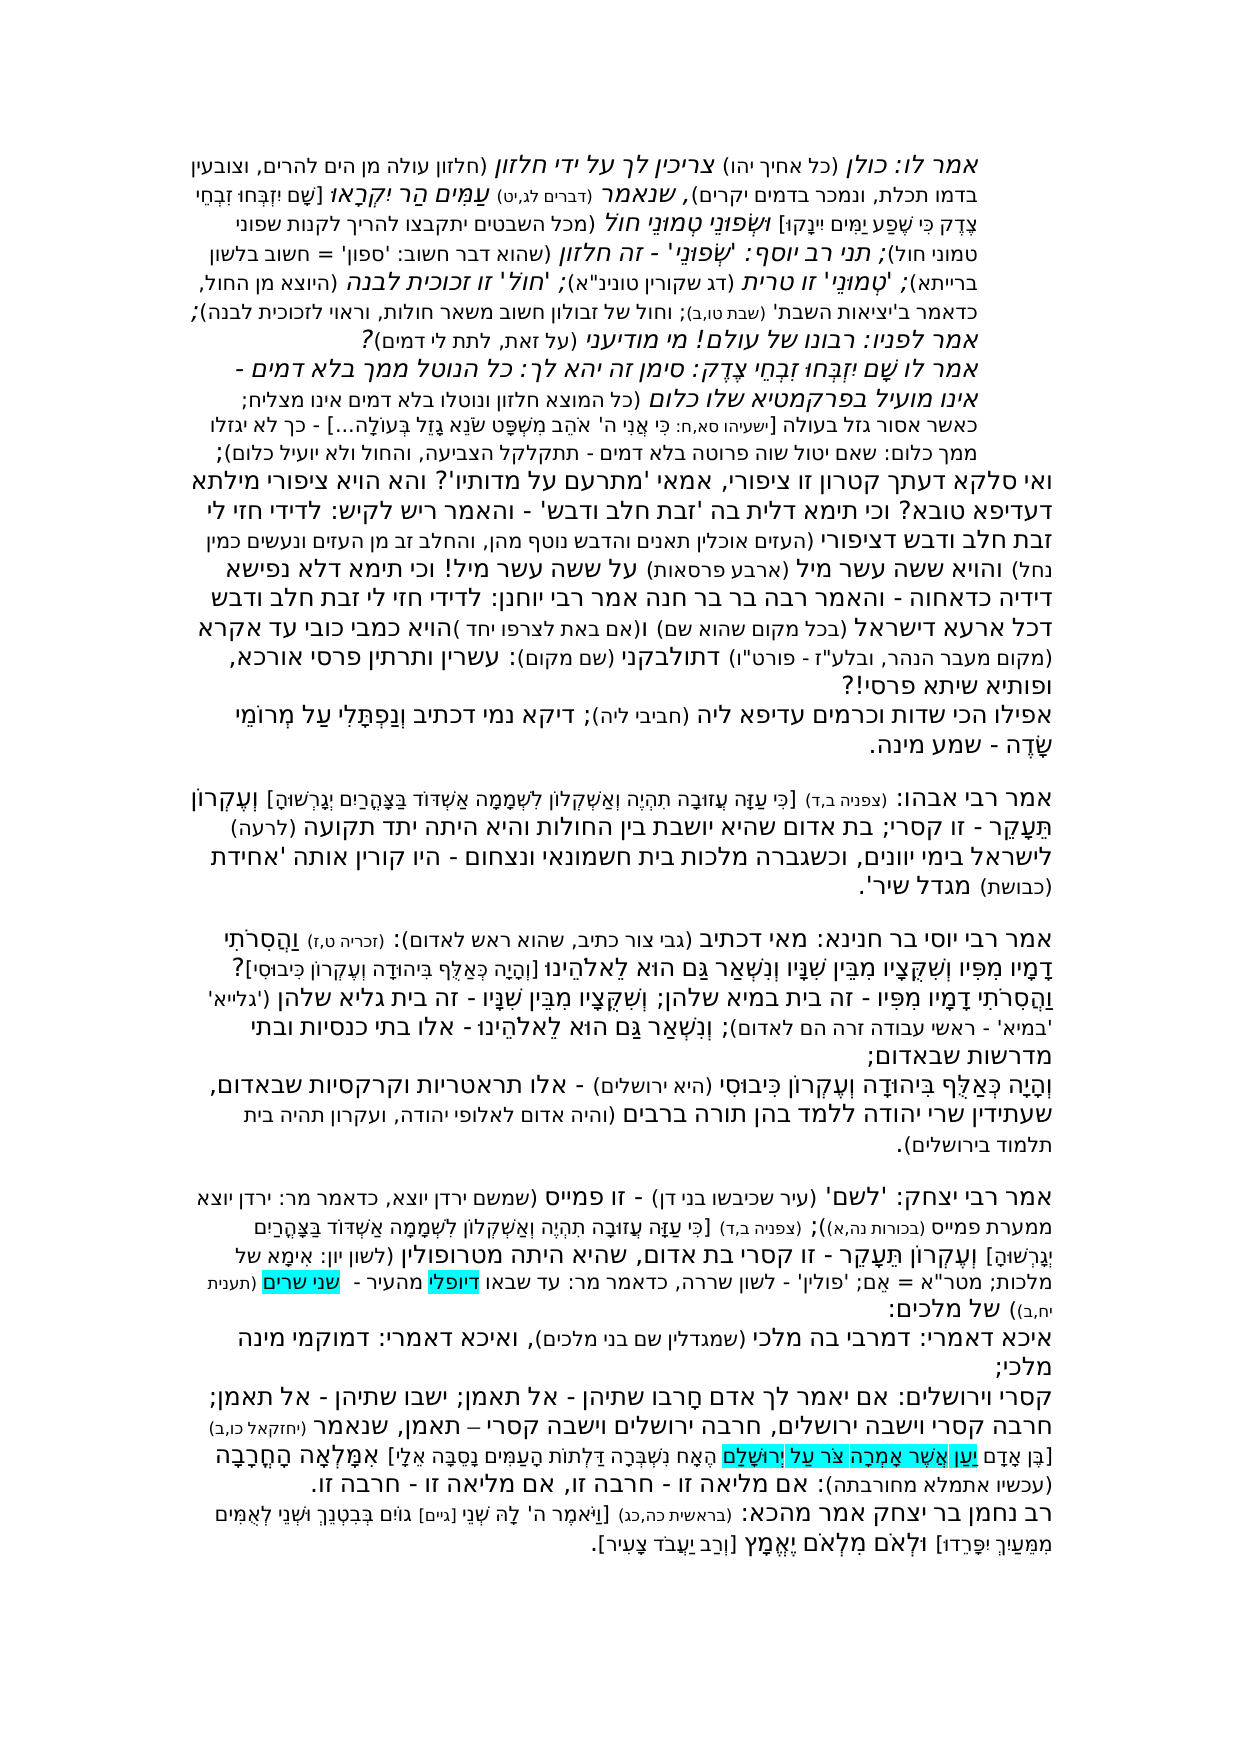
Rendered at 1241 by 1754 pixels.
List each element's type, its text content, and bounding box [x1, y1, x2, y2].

text אמר לפניו: רבונו של עולם! מי מודיעני (על זאת, לתת לי דמים)? [187, 325, 978, 354]
text וְהָיָה כְּאַלֻּף בִּיהוּדָה וְעֶקְרוֹן כִּיבוּסִי (היא ירושלים) - אלו תראטריות וקרקסיות שבאדום, שעתידין שרי יהודה ללמד בהן תורה ברבים (והיה אדום לאלופי יהודה, ועקרון תהיה בית תלמוד בירושלים). [187, 1070, 1053, 1158]
text אמר רבי אבהו: (צפניה ב,ד) [כִּי עַזָּה עֲזוּבָה תִהְיֶה וְאַשְׁקְלוֹן לִשְׁמָמָה אַשְׁדּוֹד בַּצָּהֳרַיִם יְגָרְשׁוּהָ] וְעֶקְרוֹן תֵּעָקֵר - זו קסרי; בת אדום שהיא יושבת בין החולות והיא היתה יתד תקועה (לרעה) לישראל בימי יוונים, וכשגברה מלכות בית חשמונאי ונצחום - היו קורין אותה 'אחידת (כבושת) מגדל שיר'. [187, 783, 1053, 900]
text אפילו הכי שדות וכרמים עדיפא ליה (חביבי ליה); דיקא נמי דכתיב וְנַפְתָּלִי עַל מְרוֹמֵי שָׂדֶה - שמע מינה. [187, 701, 1053, 759]
text איכא דאמרי: דמרבי בה מלכי (שמגדלין שם בני מלכים), ואיכא דאמרי: דמוקמי מינה מלכי; [187, 1323, 1053, 1382]
text אמר לו שָׁם יִזְבְּחוּ זִבְחֵי צֶדֶק: סימן זה יהא לך: כל הנוטל ממך בלא דמים - אינו מועיל בפרקמטיא שלו כלום (כל המוצא חלזון ונוטלו בלא דמים אינו מצליח; כאשר אסור גזל בעולה [ישעיהו סא,ח: כִּי אֲנִי ה' אֹהֵב מִשְׁפָּט שֹׂנֵא גָזֵל בְּעוֹלָה...] - כך לא יגזלו ממך כלום: שאם יטול שוה פרוטה בלא דמים - תתקלקל הצביעה, והחול ולא יועיל כלום); [187, 354, 978, 467]
text רב נחמן בר יצחק אמר מהכא: (בראשית כה,כג) [וַיֹּאמֶר ה' לָהּ שְׁנֵי [גיים] גוֹיִם בְּבִטְנֵךְ וּשְׁנֵי לְאֻמִּים מִמֵּעַיִךְ יִפָּרֵדוּ] וּלְאֹם מִלְאֹם יֶאֱמָץ [וְרַב יַעֲבֹד צָעִיר]. [187, 1499, 1053, 1557]
text אמר לו: כולן (כל אחיך יהו) צריכין לך על ידי חלזון (חלזון עולה מן הים להרים, וצובעין בדמו תכלת, ונמכר בדמים יקרים), שנאמר (דברים לג,יט) עַמִּים הַר יִקְרָאוּ [שָׁם יִזְבְּחוּ זִבְחֵי צֶדֶק כִּי שֶׁפַע יַמִּים יִינָקוּ] וּשְׂפוּנֵי טְמוּנֵי חוֹל (מכל השבטים יתקבצו להריך לקנות שפוני טמוני חול); תני רב יוסף: 'שְׂפוּנֵי' - זה חלזון (שהוא דבר חשוב: 'ספון' = חשוב בלשון ברייתא); 'טְמוּנֵי' זו טרית (דג שקורין טונינ"א); 'חוֹל' זו זכוכית לבנה (היוצא מן החול, כדאמר ב'יציאות השבת' (שבת טו,ב); וחול של זבולון חשוב משאר חולות, וראוי לזכוכית לבנה); [187, 150, 978, 325]
text אמר רבי יוסי בר חנינא: מאי דכתיב (גבי צור כתיב, שהוא ראש לאדום): (זכריה ט,ז) וַהֲסִרֹתִי דָמָיו מִפִּיו וְשִׁקֻּצָיו מִבֵּין שִׁנָּיו וְנִשְׁאַר גַּם הוּא לֵאלֹהֵינוּ [וְהָיָה כְּאַלֻּף בִּיהוּדָה וְעֶקְרוֹן כִּיבוּסִי]? וַהֲסִרֹתִי דָמָיו מִפִּיו - זה בית במיא שלהן; וְשִׁקֻּצָיו מִבֵּין שִׁנָּיו - זה בית גליא שלהן ('גלייא' 'במיא' - ראשי עבודה זרה הם לאדום); וְנִשְׁאַר גַּם הוּא לֵאלֹהֵינוּ - אלו בתי כנסיות ובתי מדרשות שבאדום; [187, 924, 1053, 1070]
text אמר רבי יצחק: 'לשם' (עיר שכיבשו בני דן) - זו פמייס (שמשם ירדן יוצא, כדאמר מר: ירדן יוצא ממערת פמייס (בכורות נה,א)); (צפניה ב,ד) [כִּי עַזָּה עֲזוּבָה תִהְיֶה וְאַשְׁקְלוֹן לִשְׁמָמָה אַשְׁדּוֹד בַּצָּהֳרַיִם יְגָרְשׁוּהָ] וְעֶקְרוֹן תֵּעָקֵר - זו קסרי בת אדום, שהיא היתה מטרופולין (לשון יון: אִימָא של מלכות; מטר"א = אֵם; 'פולין' - לשון שררה, כדאמר מר: עד שבאו דיופלי מהעיר - שני שרים (תענית יח,ב)) של מלכים: [187, 1182, 1053, 1323]
text ואי סלקא דעתך קטרון זו ציפורי, אמאי 'מתרעם על מדותיו'? והא הויא ציפורי מילתא דעדיפא טובא? וכי תימא דלית בה 'זבת חלב ודבש' - והאמר ריש לקיש: לדידי חזי לי זבת חלב ודבש דציפורי (העזים אוכלין תאנים והדבש נוטף מהן, והחלב זב מן העזים ונעשים כמין נחל) והויא ששה עשר מיל (ארבע פרסאות) על ששה עשר מיל! וכי תימא דלא נפישא דידיה כדאחוה - והאמר רבה בר בר חנה אמר רבי יוחנן: לדידי חזי לי זבת חלב ודבש דכל ארעא דישראל (בכל מקום שהוא שם) ו(אם באת לצרפו יחד )הויא כמבי כובי עד אקרא (מקום מעבר הנהר, ובלע"ז - פורט"ו) דתולבקני (שם מקום): עשרין ותרתין פרסי אורכא, ופותיא שיתא פרסי!? [187, 467, 1053, 701]
text קסרי וירושלים: אם יאמר לך אדם חָרבו שתיהן - אל תאמן; ישבו שתיהן - אל תאמן; חרבה קסרי וישבה ירושלים, חרבה ירושלים וישבה קסרי – תאמן, שנאמר (יחזקאל כו,ב) [בֶּן אָדָם יַעַן אֲשֶׁר אָמְרָה צֹּר עַל יְרוּשָׁלִַם הֶאָח נִשְׁבְּרָה דַּלְתוֹת הָעַמִּים נָסֵבָּה אֵלָי] אִמָּלְאָה הָחֳרָבָה (עכשיו אתמלא מחורבתה): אם מליאה זו - חרבה זו, אם מליאה זו - חרבה זו. [187, 1382, 1053, 1499]
